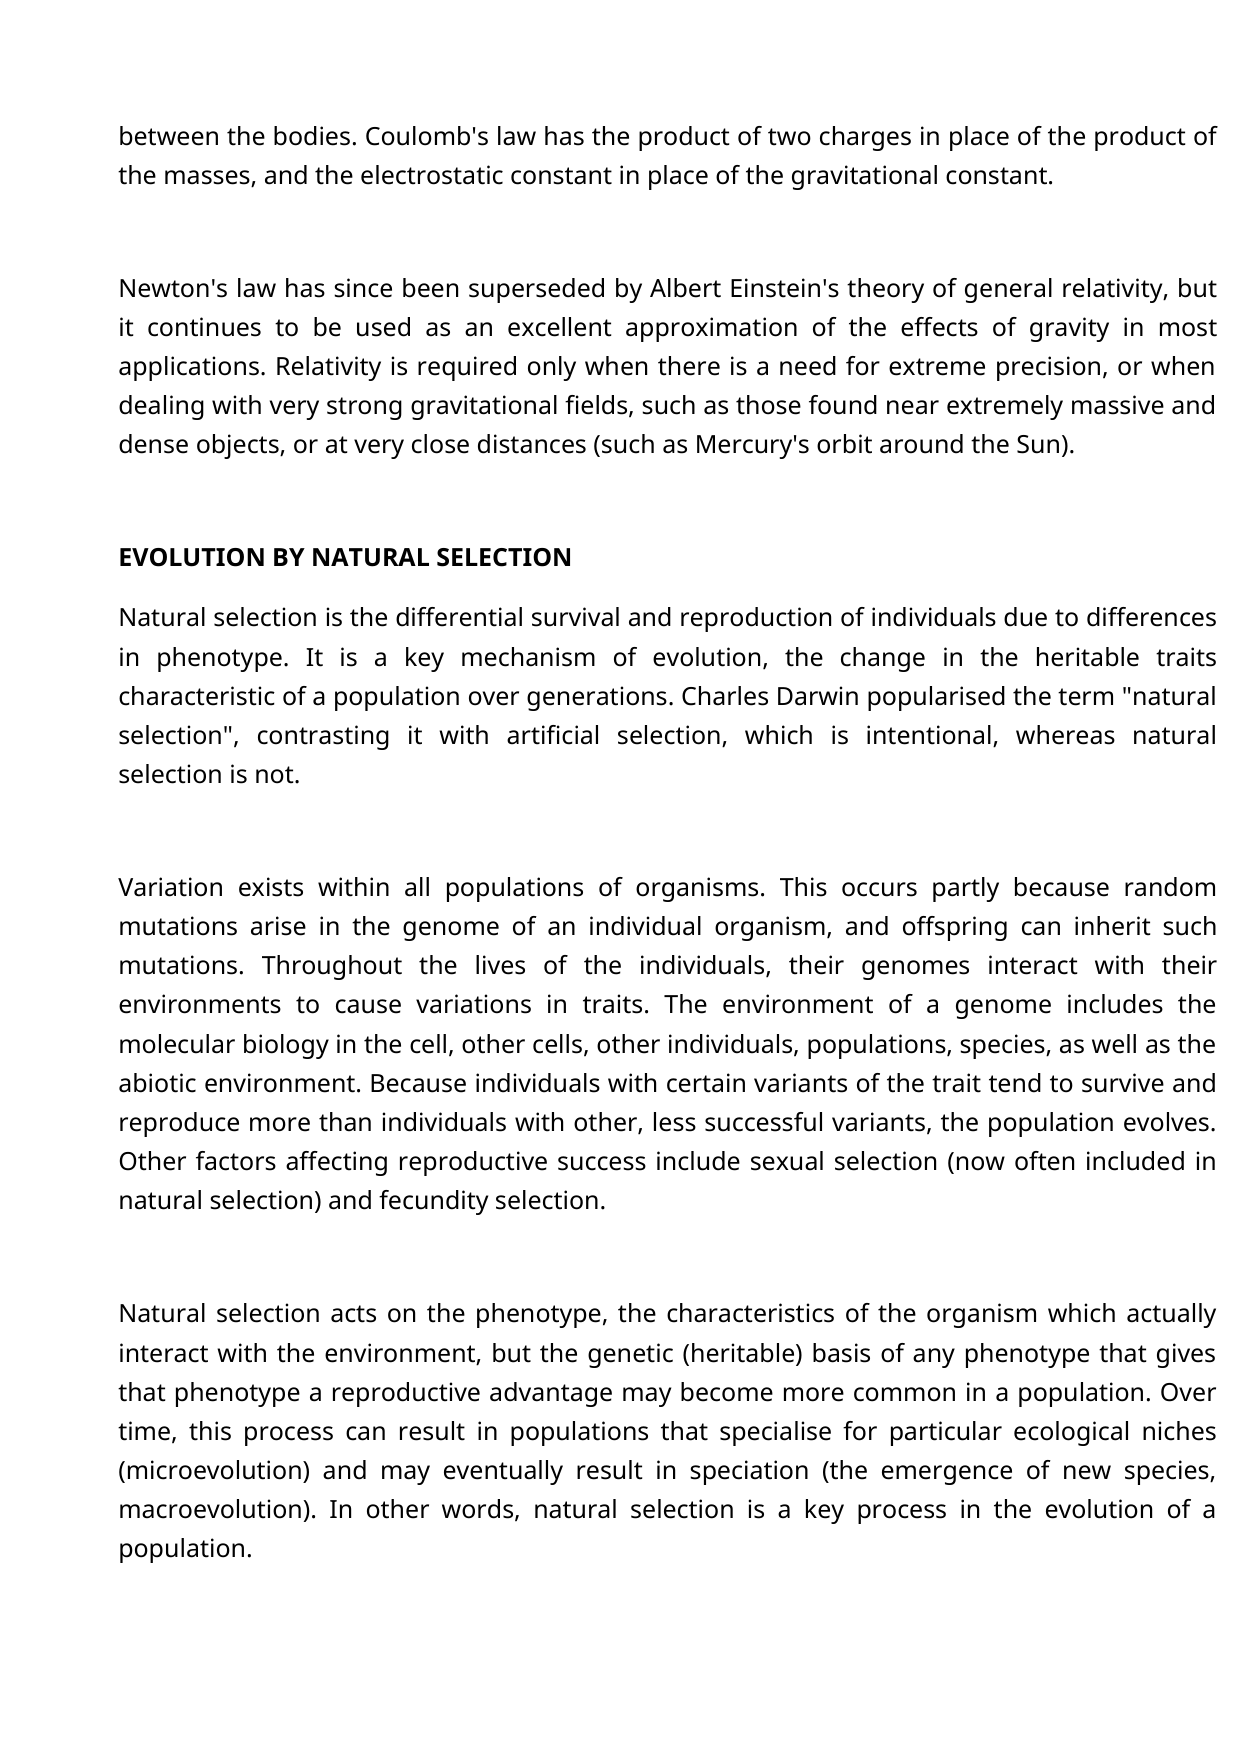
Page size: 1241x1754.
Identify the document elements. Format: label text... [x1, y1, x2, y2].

text between the bodies. Coulomb's law has the product of two charges in place of the product of the masses, and the electrostatic constant in place of the gravitational constant. [118, 118, 1218, 191]
text Newton's law has since been superseded by Albert Einstein's theory of general relativity, but it continues to be used as an excellent approximation of the effects of gravity in most applications. Relativity is required only when there is a need for extreme precision, or when dealing with very strong gravitational fields, such as those found near extremely massive and dense objects, or at very close distances (such as Mercury's orbit around the Sun). [118, 270, 1218, 461]
text EVOLUTION BY NATURAL SELECTION [118, 540, 1218, 574]
text Natural selection acts on the phenotype, the characteristics of the organism which actually interact with the environment, but the genetic (heritable) basis of any phenotype that gives that phenotype a reproductive advantage may become more common in a population. Over time, this process can result in populations that specialise for particular ecological niches (microevolution) and may eventually result in speciation (the emergence of new species, macroevolution). In other words, natural selection is a key process in the evolution of a population. [118, 1296, 1218, 1565]
text Variation exists within all populations of organisms. This occurs partly because random mutations arise in the genome of an individual organism, and offspring can inherit such mutations. Throughout the lives of the individuals, their genomes interact with their environments to cause variations in traits. The environment of a genome includes the molecular biology in the cell, other cells, other individuals, populations, species, as well as the abiotic environment. Because individuals with certain variants of the trait tend to survive and reproduce more than individuals with other, less successful variants, the population evolves. Other factors affecting reproductive success include sexual selection (now often included in natural selection) and fecundity selection. [118, 870, 1218, 1217]
text Natural selection is the differential survival and reproduction of individuals due to differences in phenotype. It is a key mechanism of evolution, the change in the heritable traits characteristic of a population over generations. Charles Darwin popularised the term "natural selection", contrasting it with artificial selection, which is intentional, whereas natural selection is not. [118, 600, 1218, 791]
